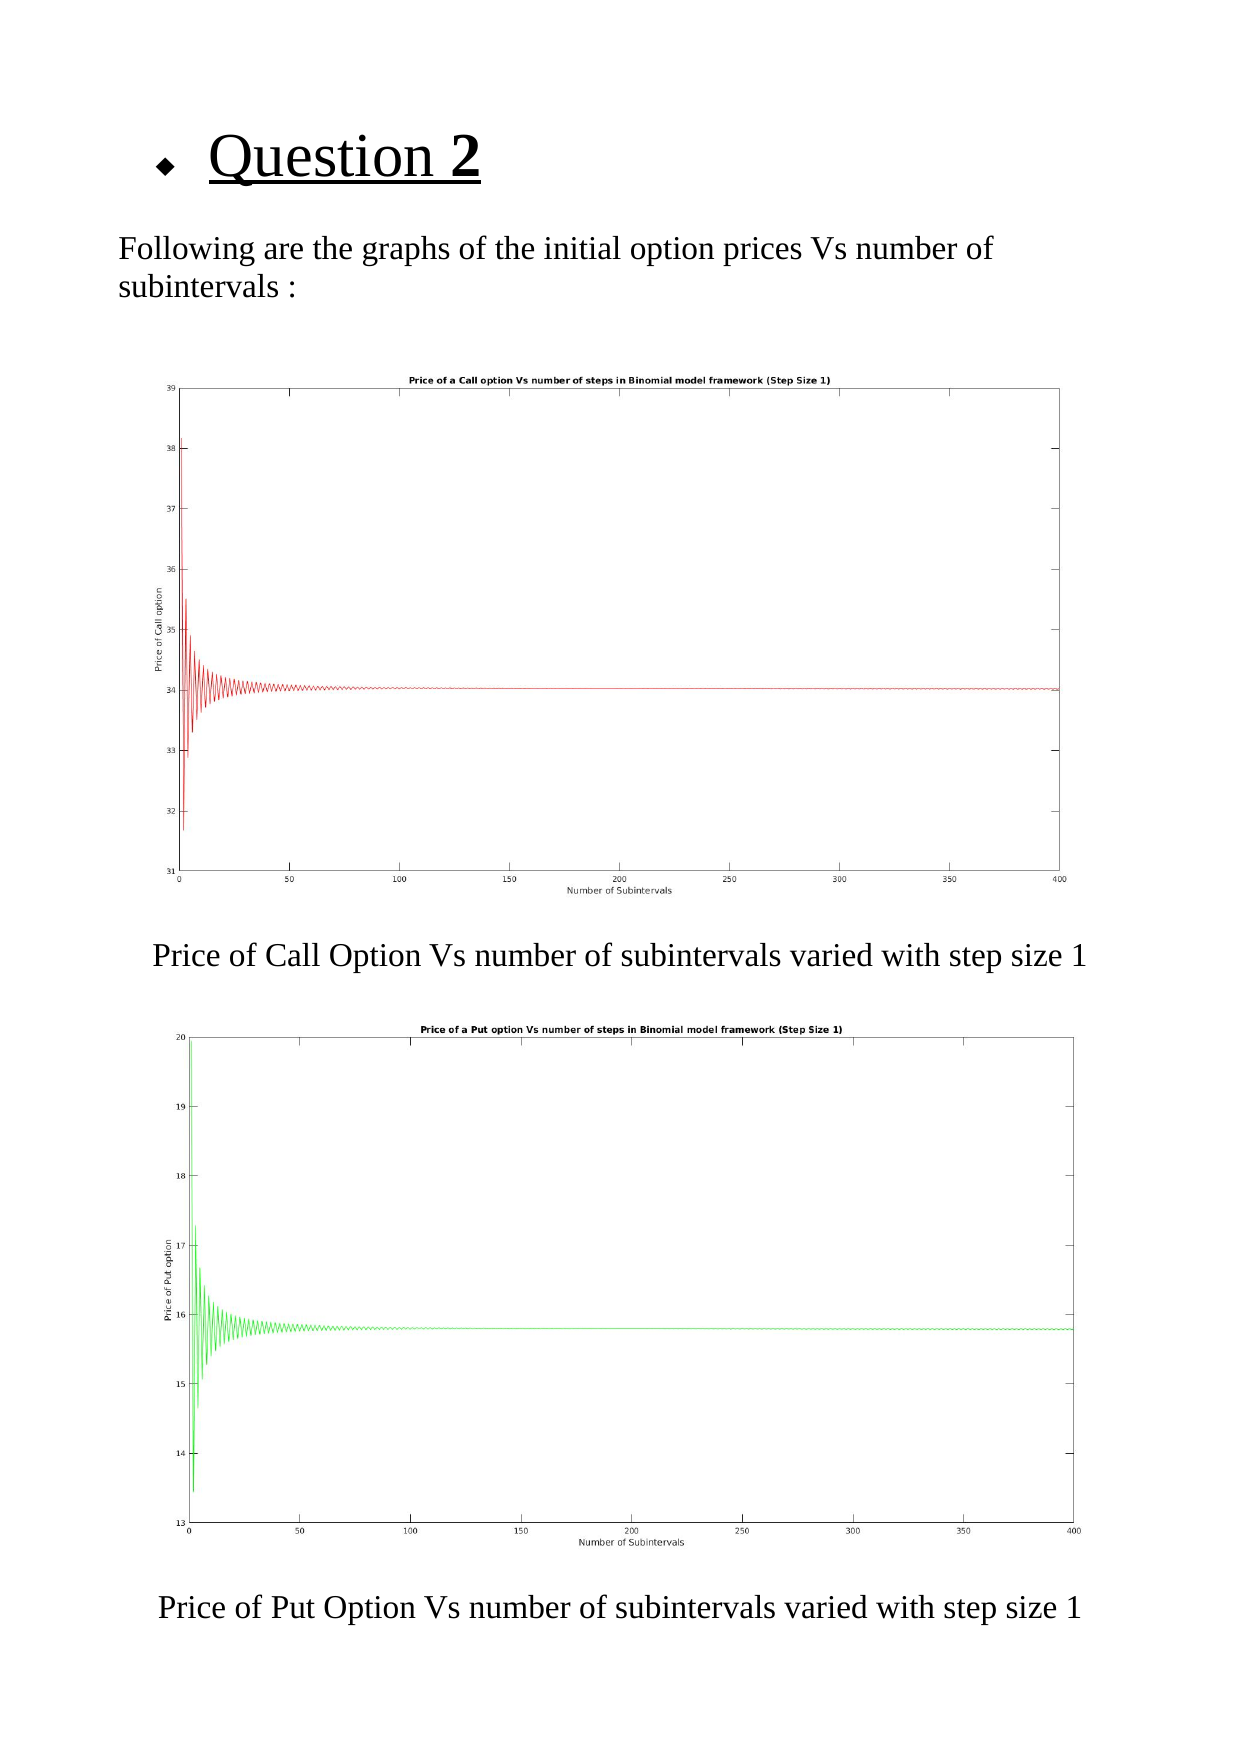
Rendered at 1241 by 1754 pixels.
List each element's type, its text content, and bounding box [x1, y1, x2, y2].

text Price of Put Option Vs number of subintervals varied with step size 1 [118, 1588, 1122, 1626]
text [118, 973, 1122, 992]
picture [31, 343, 1167, 936]
list Question 2 [156, 118, 1122, 190]
text Following are the graphs of the initial option prices Vs number of subintervals : [118, 228, 1122, 305]
picture [40, 992, 1182, 1588]
text Price of Call Option Vs number of subintervals varied with step size 1 [118, 936, 1122, 973]
